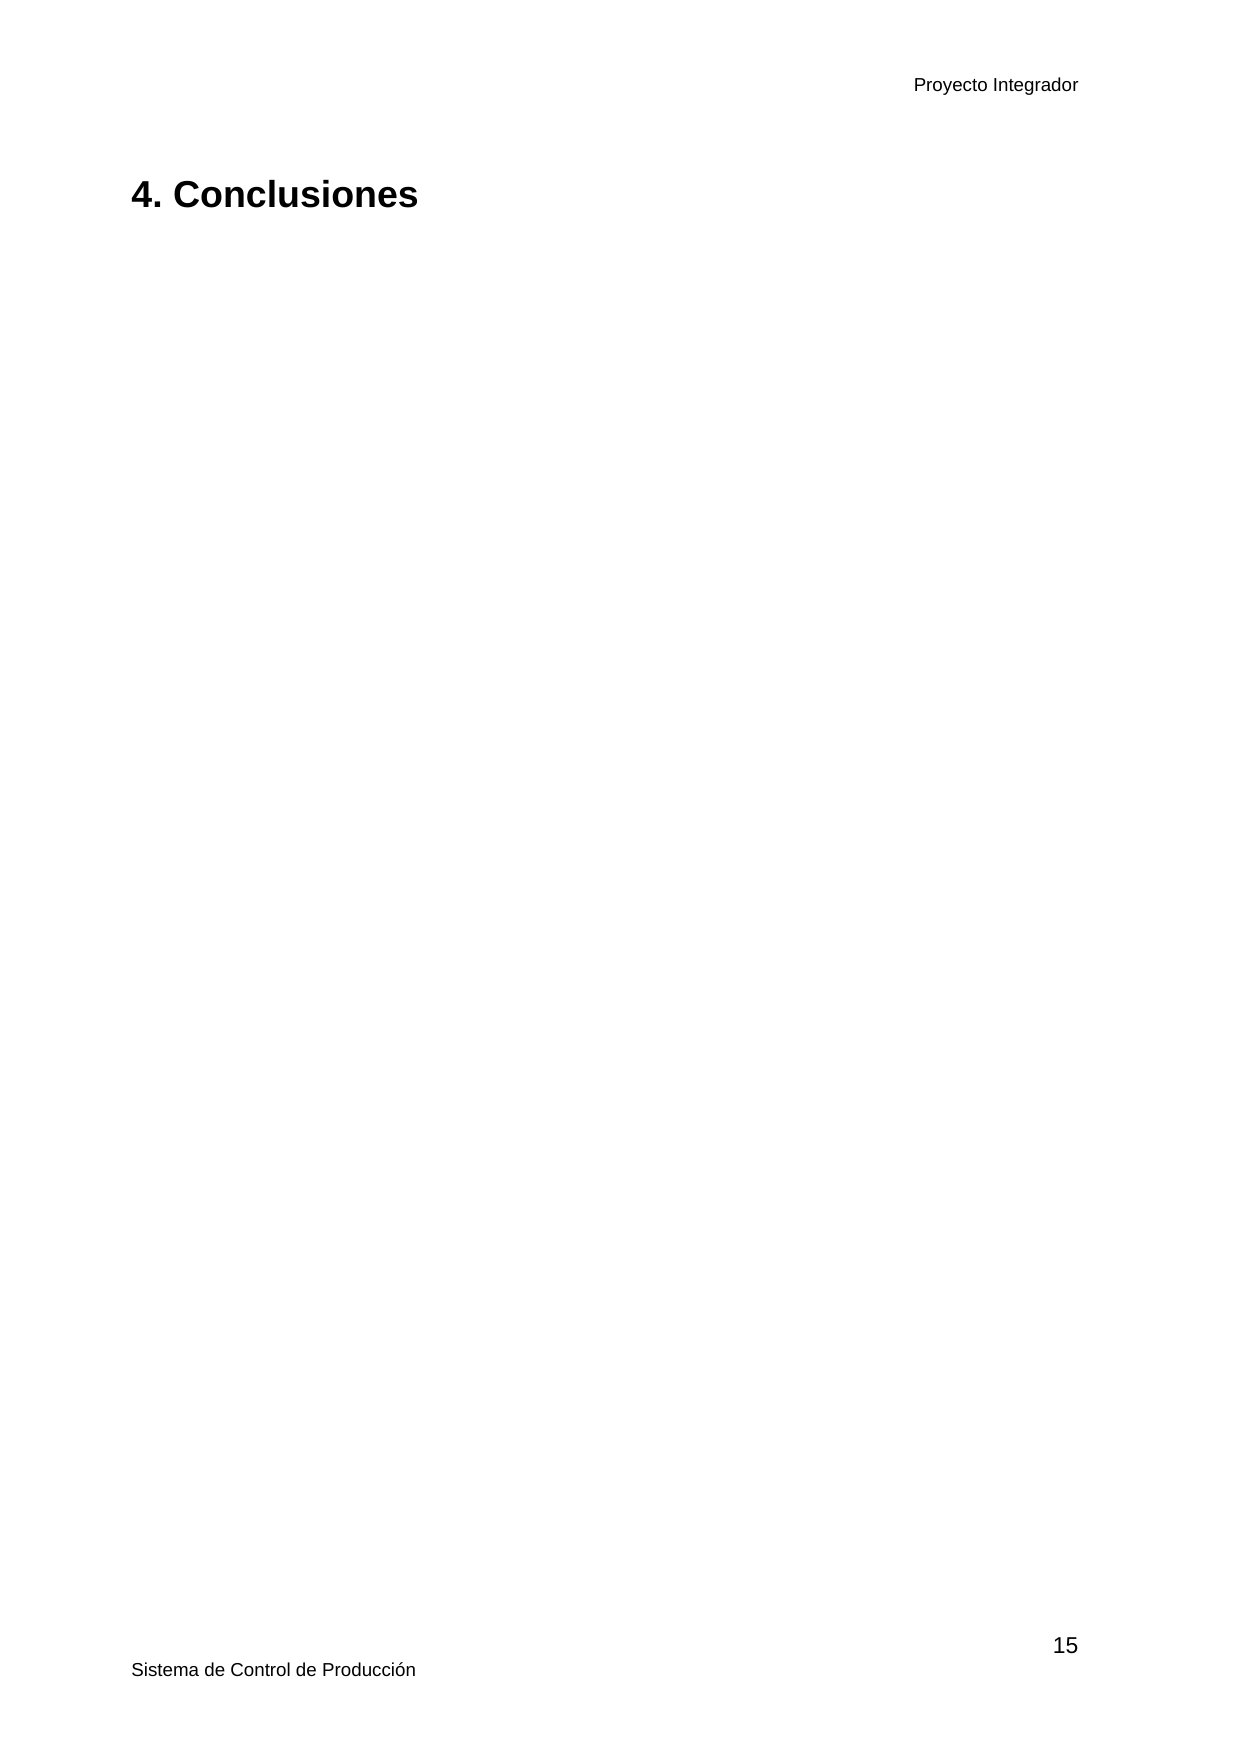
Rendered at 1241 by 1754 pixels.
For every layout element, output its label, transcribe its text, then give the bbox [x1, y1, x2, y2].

subtitle 4. Conclusiones [131, 173, 1078, 216]
